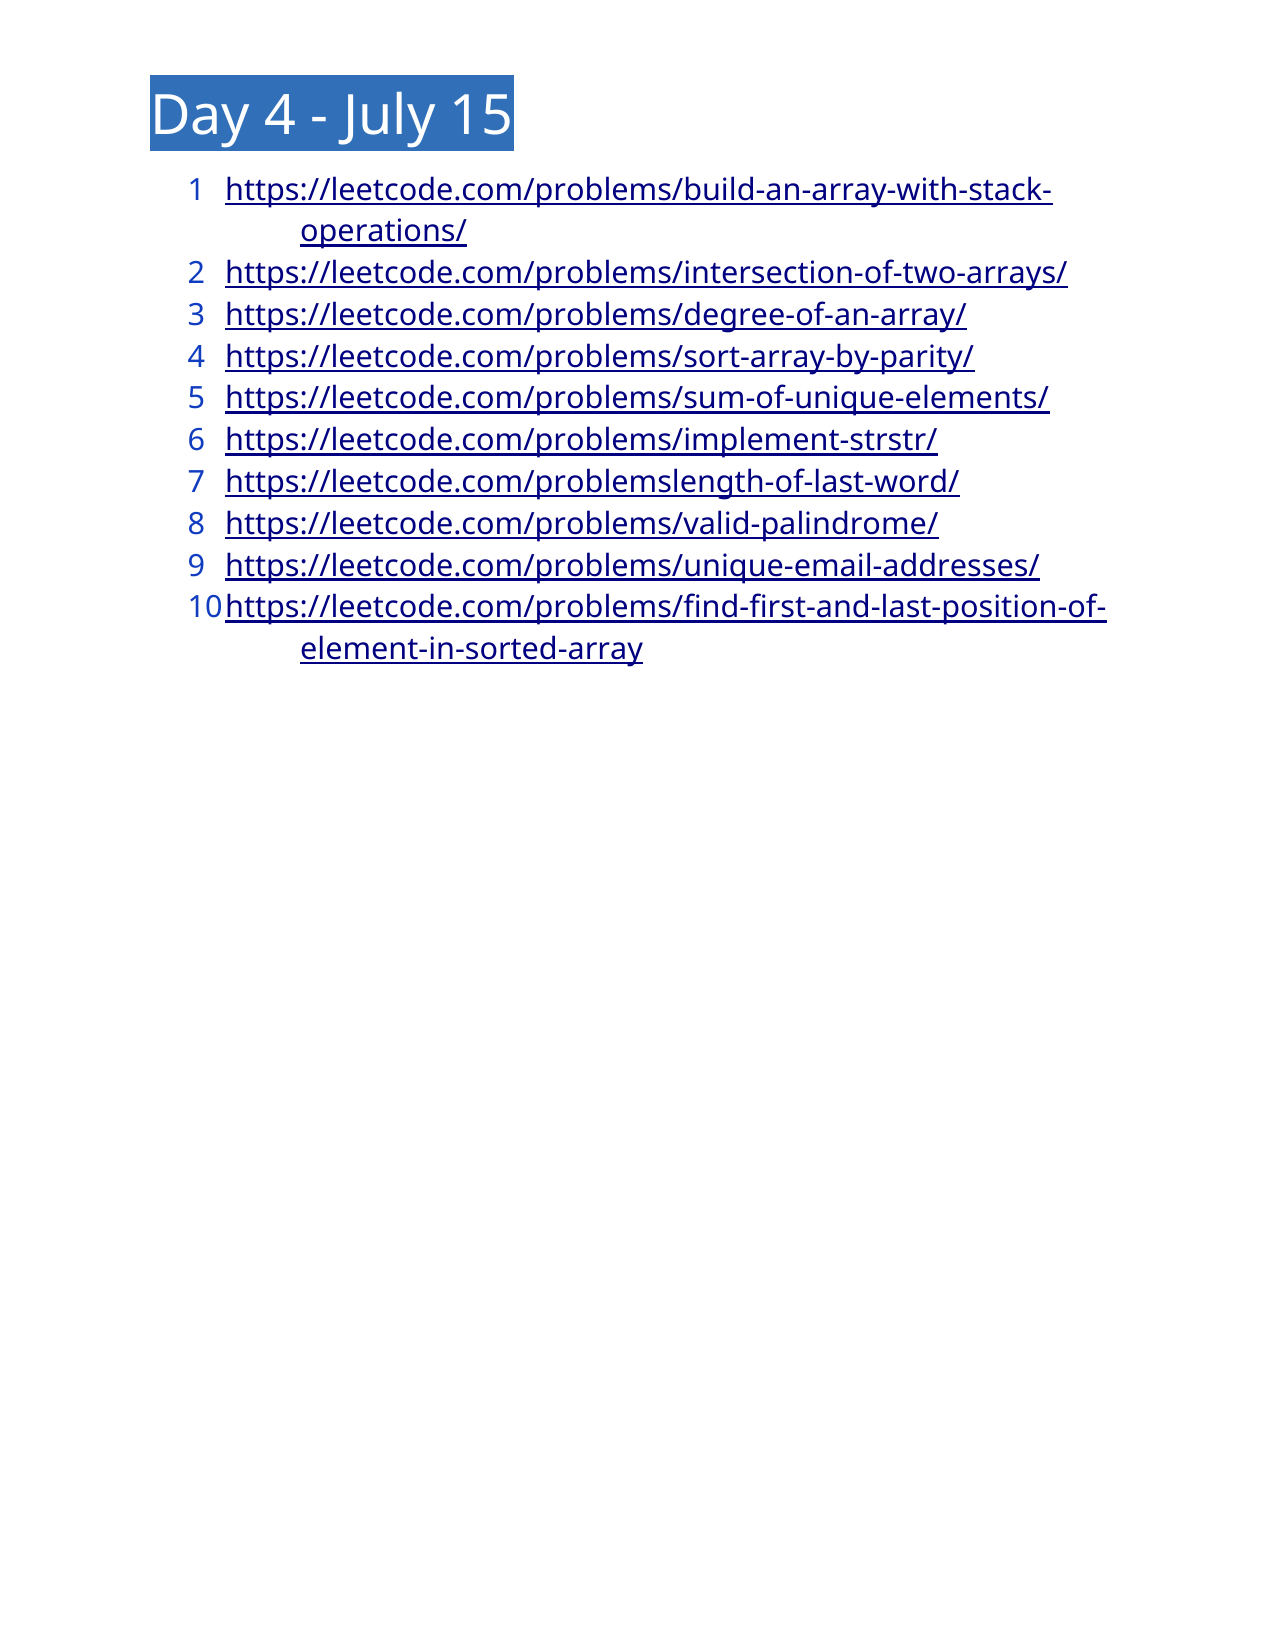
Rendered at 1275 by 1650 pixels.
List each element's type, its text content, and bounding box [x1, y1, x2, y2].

list https://leetcode.com/problems/implement-strstr/ [187, 418, 1125, 460]
list https://leetcode.com/problems/find-first-and-last-position-of-element-in-sorted-array [187, 585, 1125, 669]
list https://leetcode.com/problems/degree-of-an-array/ [187, 293, 1125, 334]
list https://leetcode.com/problems/valid-palindrome/ [187, 502, 1125, 543]
list https://leetcode.com/problems/unique-email-addresses/ [187, 543, 1125, 585]
list https://leetcode.com/problems/intersection-of-two-arrays/ [187, 251, 1125, 293]
list https://leetcode.com/problemslength-of-last-word/ [187, 460, 1125, 502]
text Day 4 - July 15 [150, 75, 1125, 151]
list https://leetcode.com/problems/sort-array-by-parity/ [187, 334, 1125, 376]
list https://leetcode.com/problems/build-an-array-with-stack-operations/ [187, 167, 1125, 251]
list https://leetcode.com/problems/sum-of-unique-elements/ [187, 376, 1125, 418]
